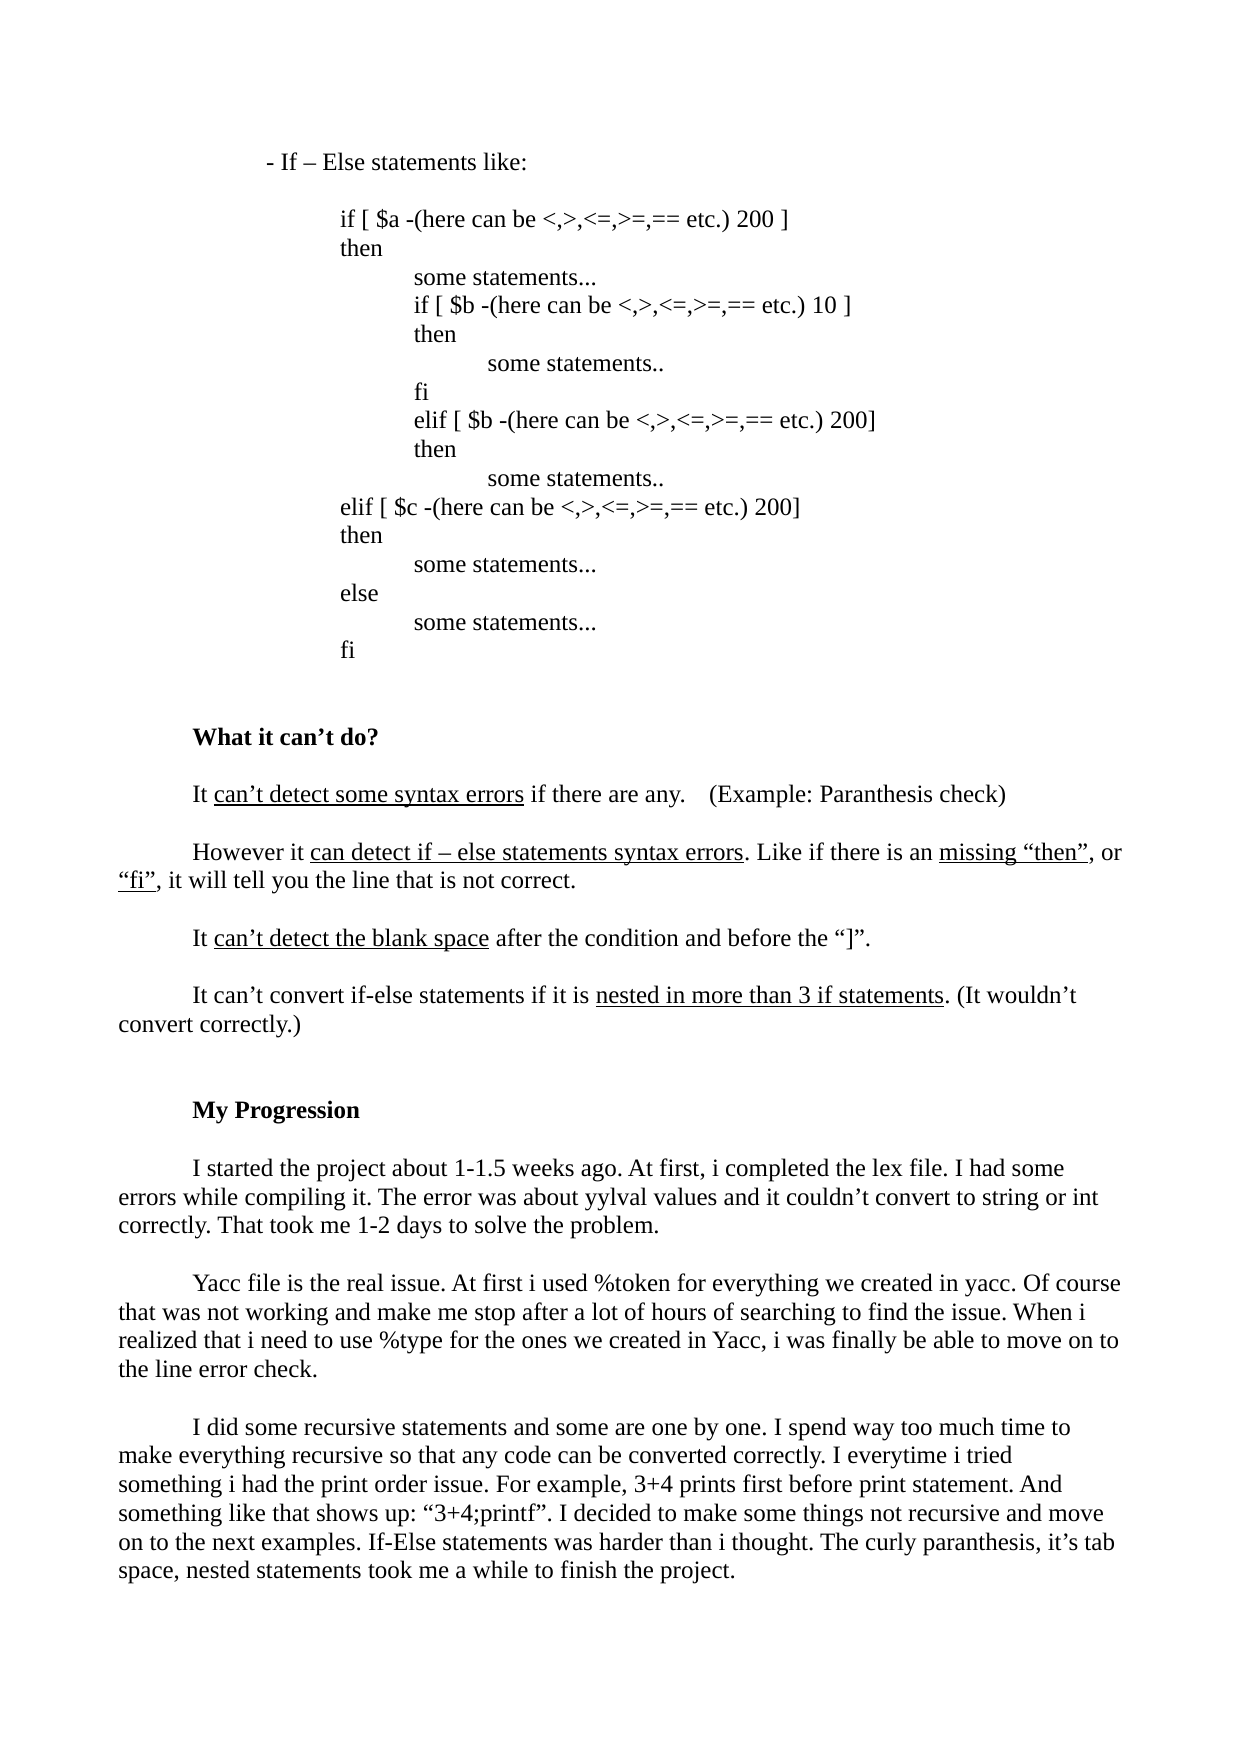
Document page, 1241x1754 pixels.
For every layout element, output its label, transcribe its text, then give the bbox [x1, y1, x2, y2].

text What it can’t do? [118, 722, 1122, 751]
text fi [118, 377, 1122, 406]
text It can’t detect the blank space after the condition and before the “]”. [118, 923, 1122, 952]
text It can’t convert if-else statements if it is nested in more than 3 if statements. (It wouldn’t convert correctly.) [118, 981, 1122, 1038]
text elif [ $b -(here can be <,>,<=,>=,== etc.) 200] [118, 406, 1122, 434]
text if [ $a -(here can be <,>,<=,>=,== etc.) 200 ] [118, 204, 1122, 233]
text My Progression [118, 1096, 1122, 1124]
text some statements... [118, 549, 1122, 578]
text some statements... [118, 607, 1122, 636]
text if [ $b -(here can be <,>,<=,>=,== etc.) 10 ] [118, 291, 1122, 319]
text It can’t detect some syntax errors if there are any. (Example: Paranthesis check) [118, 779, 1122, 808]
text fi [118, 636, 1122, 664]
text - If – Else statements like: [118, 147, 1122, 176]
text Yacc file is the real issue. At first i used %token for everything we created in yacc. Of course that was not working and make me stop after a lot of hours of searching to find the issue. When i realized that i need to use %type for the ones we created in Yacc, i was finally be able to move on to the line error check. [118, 1268, 1122, 1383]
text some statements... [118, 262, 1122, 291]
text then [118, 233, 1122, 262]
text I did some recursive statements and some are one by one. I spend way too much time to make everything recursive so that any code can be converted correctly. I everytime i tried something i had the print order issue. For example, 3+4 prints first before print statement. And something like that shows up: “3+4;printf”. I decided to make some things not recursive and move on to the next examples. If-Else statements was harder than i thought. The curly paranthesis, it’s tab space, nested statements took me a while to finish the project. [118, 1412, 1122, 1584]
text then [118, 434, 1122, 463]
text elif [ $c -(here can be <,>,<=,>=,== etc.) 200] [118, 492, 1122, 521]
text else [118, 578, 1122, 607]
text then [118, 319, 1122, 348]
text some statements.. [118, 463, 1122, 492]
text some statements.. [118, 348, 1122, 377]
text However it can detect if – else statements syntax errors. Like if there is an missing “then”, or “fi”, it will tell you the line that is not correct. [118, 837, 1122, 894]
text I started the project about 1-1.5 weeks ago. At first, i completed the lex file. I had some errors while compiling it. The error was about yylval values and it couldn’t convert to string or int correctly. That took me 1-2 days to solve the problem. [118, 1153, 1122, 1239]
text then [118, 521, 1122, 549]
